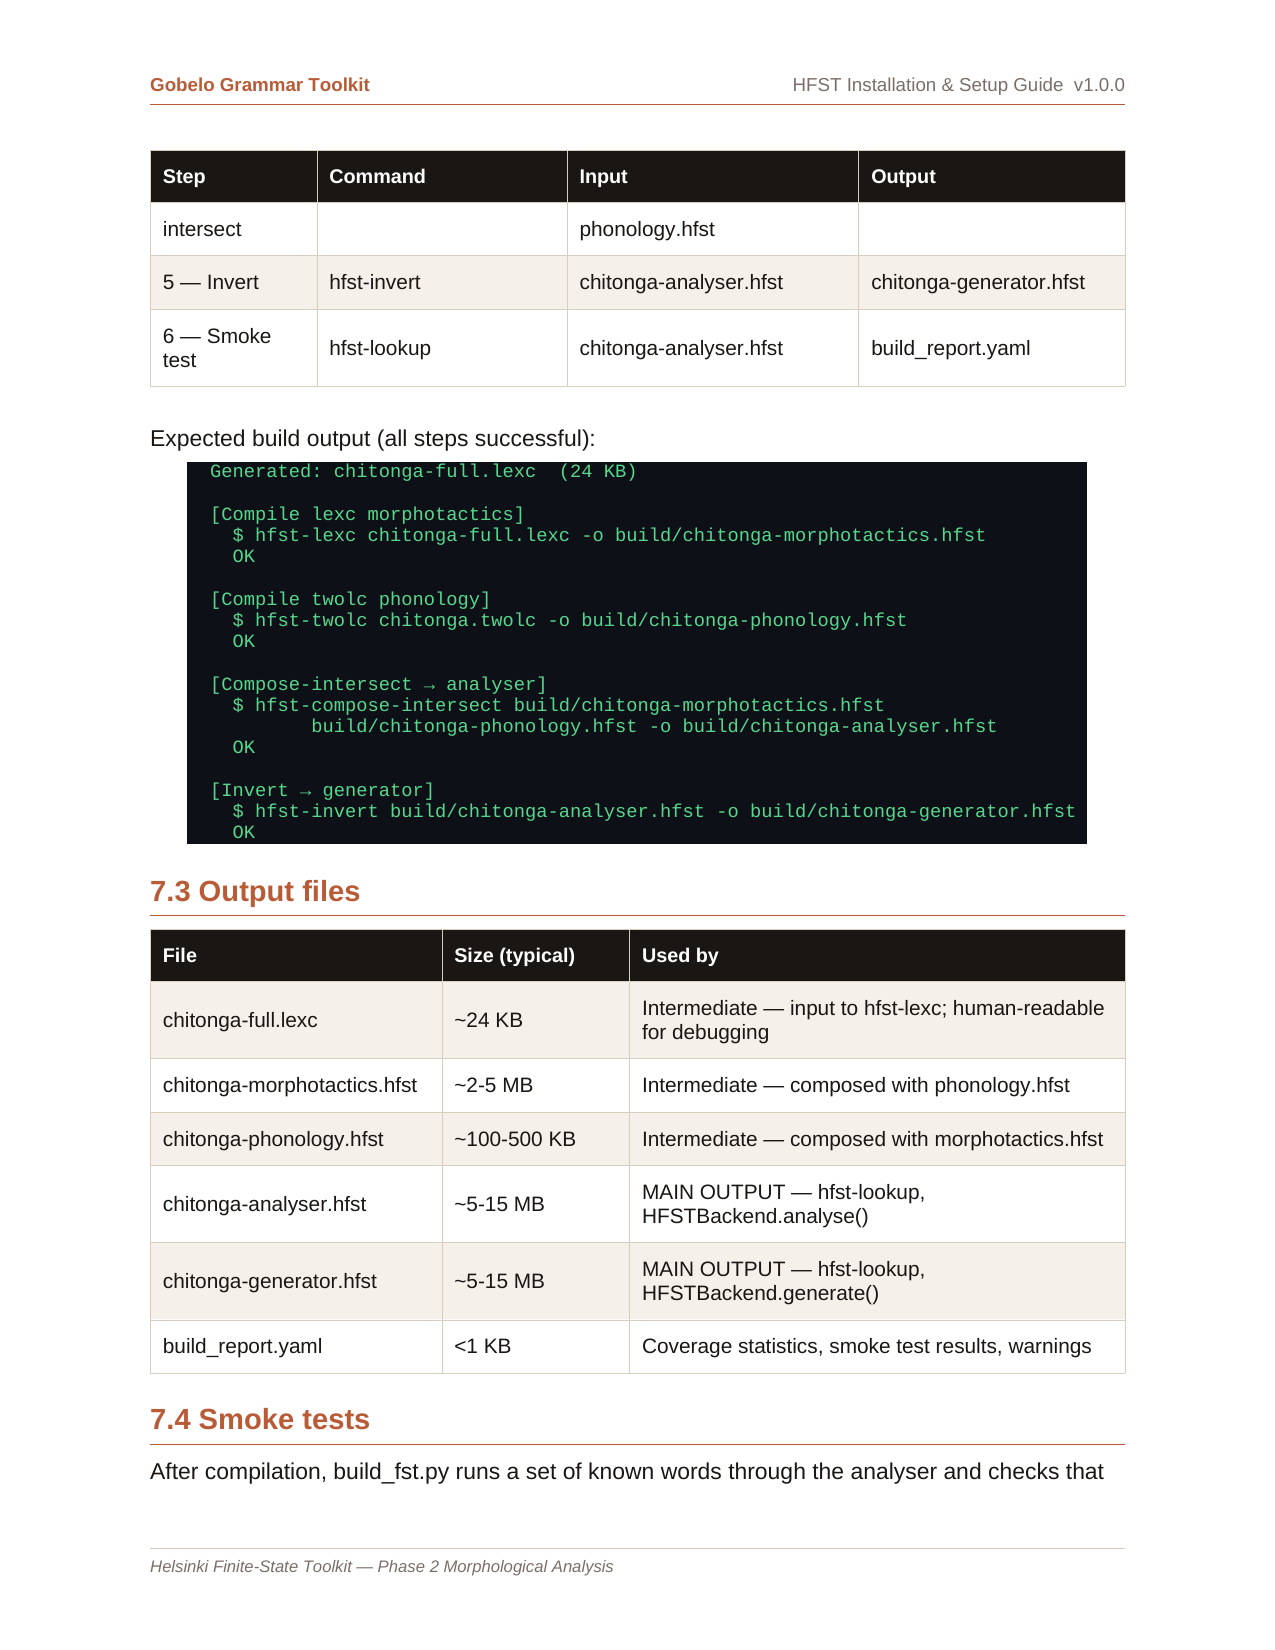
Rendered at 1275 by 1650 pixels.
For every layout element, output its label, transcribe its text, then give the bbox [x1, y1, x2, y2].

table_cell [318, 203, 567, 255]
table_cell ~2-5 MB [443, 1059, 629, 1112]
table_cell ~100-500 KB [443, 1113, 629, 1165]
text $ hfst-compose-intersect build/chitonga-morphotactics.hfst [187, 696, 1087, 717]
subtitle 7.4 Smoke tests [150, 1402, 1125, 1444]
table_cell chitonga-generator.hfst [151, 1243, 442, 1319]
text Generated: chitonga-full.lexc (24 KB) [187, 462, 1087, 483]
text build/chitonga-phonology.hfst -o build/chitonga-analyser.hfst [187, 717, 1087, 738]
table_cell chitonga-analyser.hfst [151, 1166, 442, 1242]
table_header Input [568, 151, 858, 202]
table_cell chitonga-morphotactics.hfst [151, 1059, 442, 1112]
table_header Size (typical) [443, 930, 629, 981]
text OK [187, 547, 1087, 568]
table_header Command [318, 151, 567, 202]
table_cell hfst-lookup [318, 310, 567, 386]
table_cell build_report.yaml [859, 310, 1125, 386]
table_cell chitonga-analyser.hfst [568, 310, 858, 386]
table_cell hfst-invert [318, 256, 567, 309]
text [Compose-intersect → analyser] [187, 674, 1087, 696]
table_header Used by [630, 930, 1125, 981]
table_cell [859, 203, 1125, 255]
table_cell build_report.yaml [151, 1321, 442, 1373]
text After compilation, build_fst.py runs a set of known words through the analyser and checks that [150, 1458, 1125, 1484]
table_cell chitonga-generator.hfst [859, 256, 1125, 309]
text OK [187, 738, 1087, 759]
table_cell Coverage statistics, smoke test results, warnings [630, 1321, 1125, 1373]
text OK [187, 632, 1087, 653]
table_cell chitonga-phonology.hfst [151, 1113, 442, 1165]
table_cell chitonga-full.lexc [151, 982, 442, 1058]
text [Invert → generator] [187, 781, 1087, 802]
text Expected build output (all steps successful): [150, 425, 1125, 451]
table_cell ~5-15 MB [443, 1243, 629, 1319]
table_header Output [859, 151, 1125, 202]
table_header Step [151, 151, 317, 202]
table_cell MAIN OUTPUT — hfst-lookup, HFSTBackend.analyse() [630, 1166, 1125, 1242]
table_cell <1 KB [443, 1321, 629, 1373]
table_cell ~24 KB [443, 982, 629, 1058]
table_cell ~5-15 MB [443, 1166, 629, 1242]
text [Compile lexc morphotactics] [187, 504, 1087, 526]
table_header File [151, 930, 442, 981]
table_cell chitonga-analyser.hfst [568, 256, 858, 309]
table_cell MAIN OUTPUT — hfst-lookup, HFSTBackend.generate() [630, 1243, 1125, 1319]
table_cell Intermediate — input to hfst-lexc; human-readable for debugging [630, 982, 1125, 1058]
table_cell 6 — Smoke test [151, 310, 317, 386]
text [Compile twolc phonology] [187, 589, 1087, 611]
text $ hfst-twolc chitonga.twolc -o build/chitonga-phonology.hfst [187, 611, 1087, 632]
text $ hfst-invert build/chitonga-analyser.hfst -o build/chitonga-generator.hfst [187, 802, 1087, 823]
table_cell Intermediate — composed with morphotactics.hfst [630, 1113, 1125, 1165]
subtitle 7.3 Output files [150, 873, 1125, 915]
table_cell phonology.hfst [568, 203, 858, 255]
table_cell 5 — Invert [151, 256, 317, 309]
text $ hfst-lexc chitonga-full.lexc -o build/chitonga-morphotactics.hfst [187, 526, 1087, 547]
table_cell Intermediate — composed with phonology.hfst [630, 1059, 1125, 1112]
table_cell intersect [151, 203, 317, 255]
text OK [187, 823, 1087, 844]
